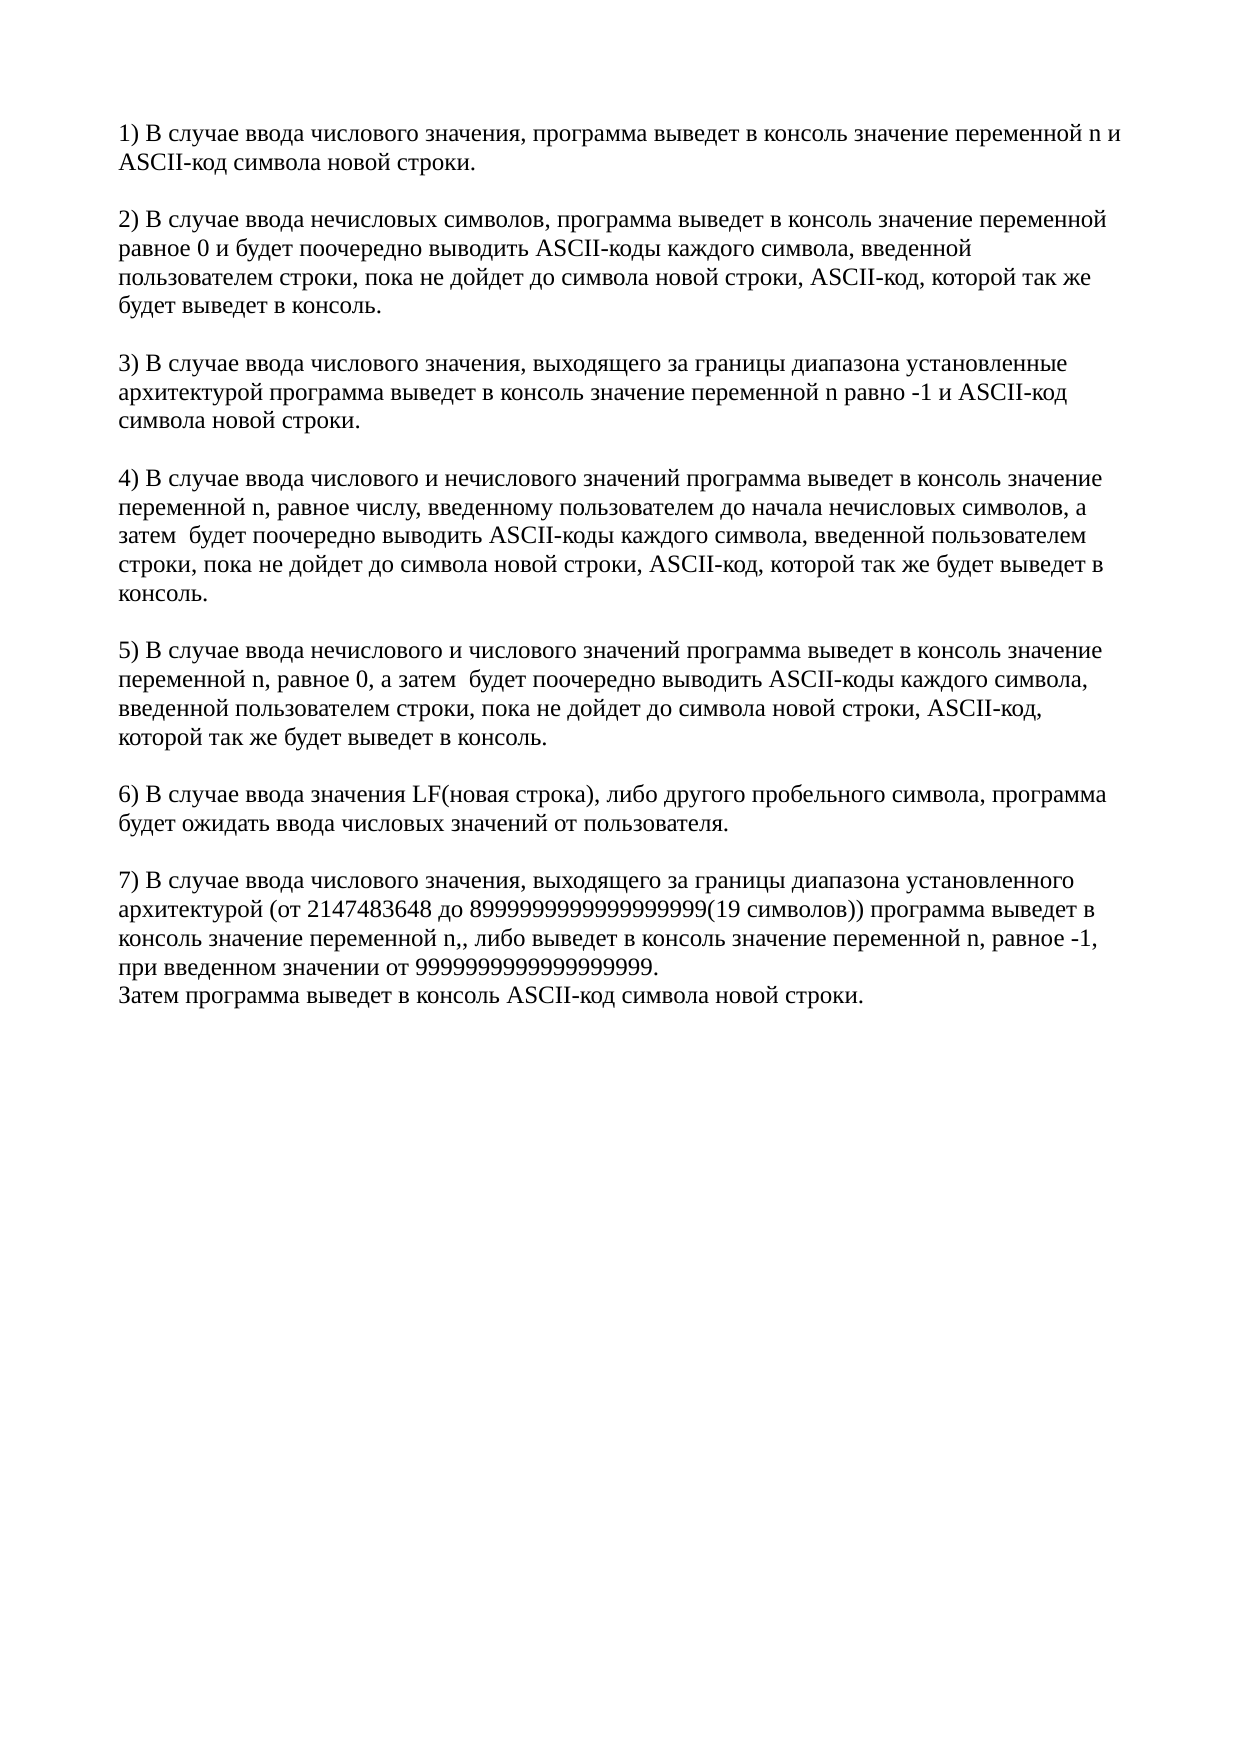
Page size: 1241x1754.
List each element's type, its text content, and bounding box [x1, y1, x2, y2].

text 7) В случае ввода числового значения, выходящего за границы диапазона установленного архитектурой (от 2147483648 до 8999999999999999999(19 символов)) программа выведет в консоль значение переменной n,, либо выведет в консоль значение переменной n, равное -1, при введенном значении от 9999999999999999999. [118, 866, 1122, 981]
text 6) В случае ввода значения LF(новая строка), либо другого пробельного символа, программа будет ожидать ввода числовых значений от пользователя. [118, 779, 1122, 837]
text Затем программа выведет в консоль ASCII-код символа новой строки. [118, 981, 1122, 1009]
text 5) В случае ввода нечислового и числового значений программа выведет в консоль значение переменной n, равное 0, а затем будет поочередно выводить ASCII-коды каждого символа, введенной пользователем строки, пока не дойдет до символа новой строки, ASCII-код, которой так же будет выведет в консоль. [118, 636, 1122, 751]
text 4) В случае ввода числового и нечислового значений программа выведет в консоль значение переменной n, равное числу, введенному пользователем до начала нечисловых символов, а затем будет поочередно выводить ASCII-коды каждого символа, введенной пользователем строки, пока не дойдет до символа новой строки, ASCII-код, которой так же будет выведет в консоль. [118, 463, 1122, 607]
text 3) В случае ввода числового значения, выходящего за границы диапазона установленные архитектурой программа выведет в консоль значение переменной n равно -1 и ASCII-код символа новой строки. [118, 348, 1122, 434]
text 1) В случае ввода числового значения, программа выведет в консоль значение переменной n и ASCII-код символа новой строки. [118, 118, 1122, 176]
text 2) В случае ввода нечисловых символов, программа выведет в консоль значение переменной равное 0 и будет поочередно выводить ASCII-коды каждого символа, введенной пользователем строки, пока не дойдет до символа новой строки, ASCII-код, которой так же будет выведет в консоль. [118, 204, 1122, 319]
